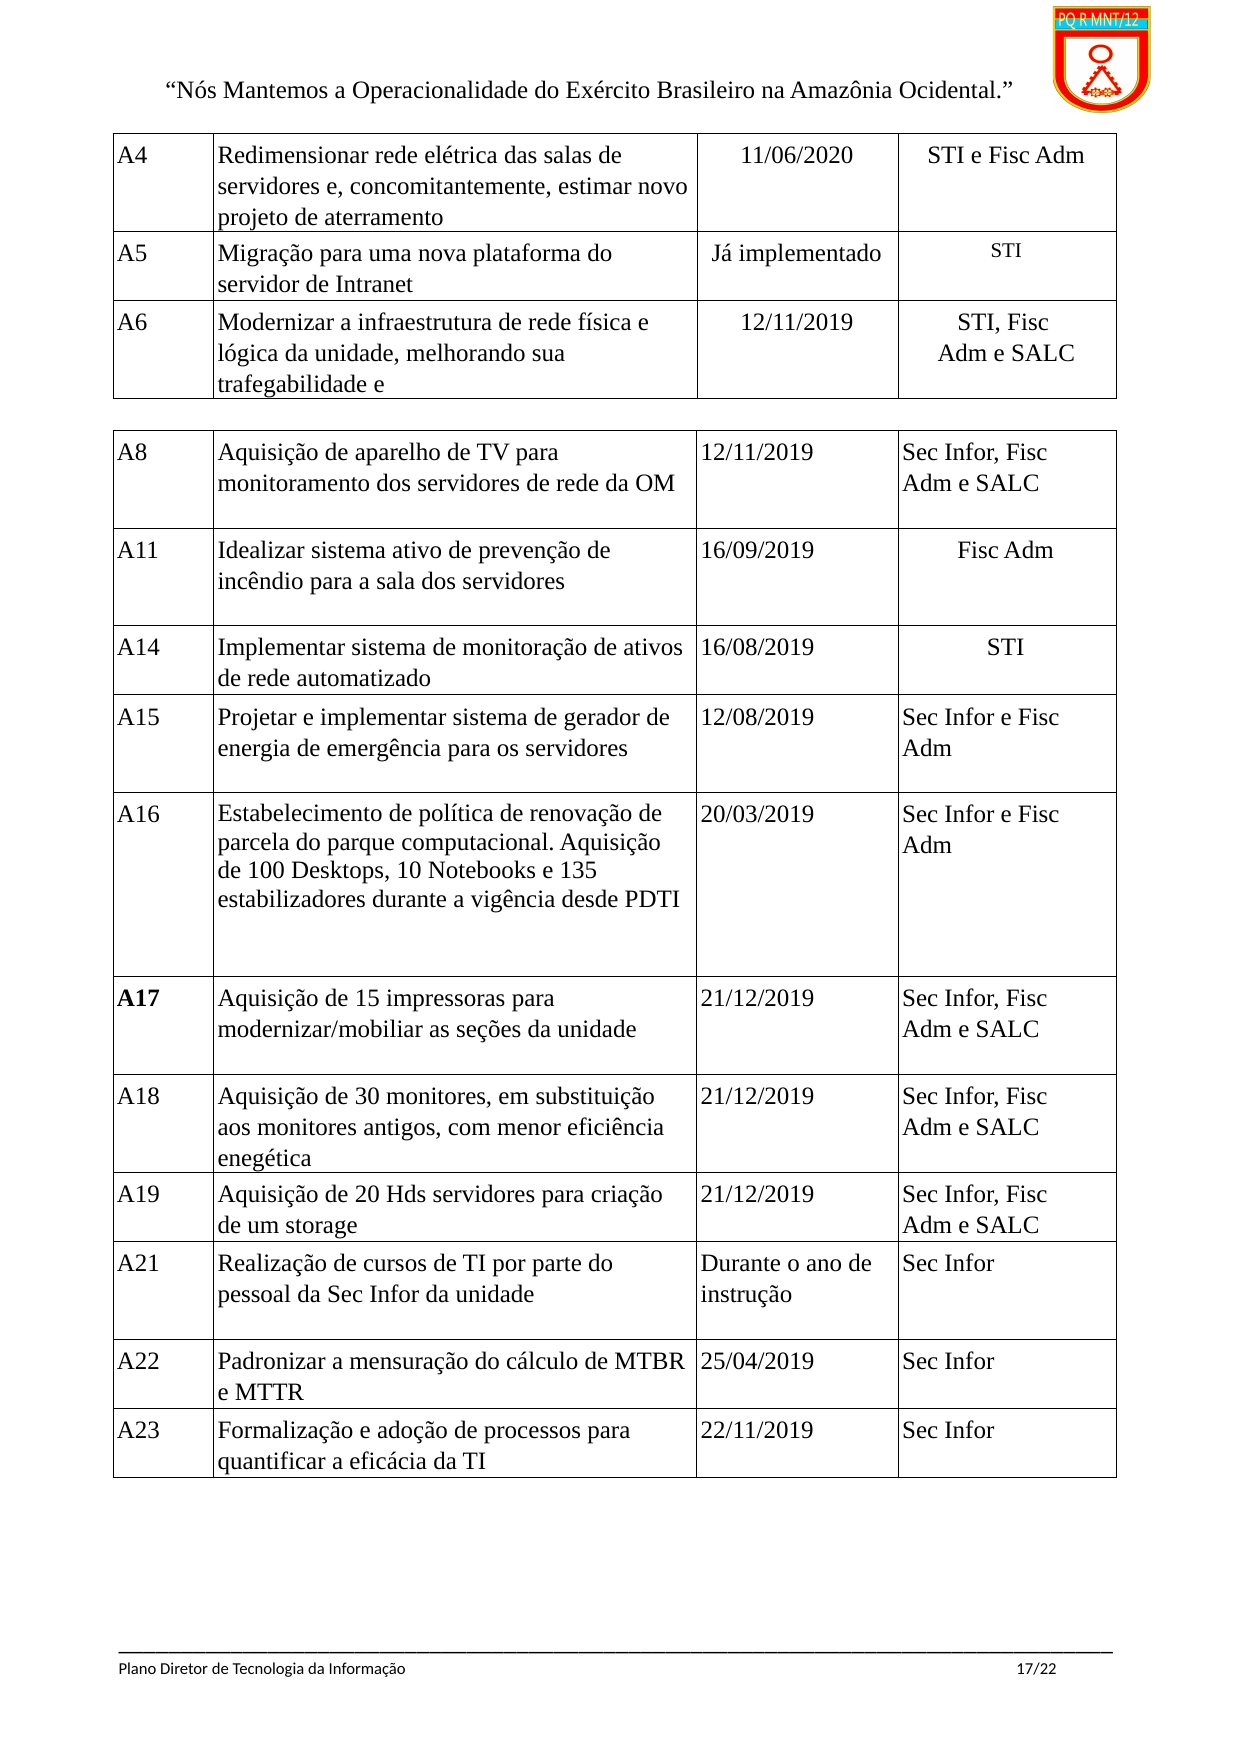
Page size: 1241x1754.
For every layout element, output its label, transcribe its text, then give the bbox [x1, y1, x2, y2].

table_cell 11/06/2020 [698, 134, 898, 231]
table_cell STI [899, 232, 1116, 300]
table_cell Projetar e implementar sistema de gerador de energia de emergência para os servidores [214, 695, 696, 792]
table_cell Formalização e adoção de processos para quantificar a eficácia da TI [214, 1409, 696, 1477]
table_cell A16 [114, 793, 213, 976]
table_cell Sec Infor [899, 1242, 1116, 1339]
table_cell A6 [114, 301, 213, 398]
table_cell A23 [114, 1409, 213, 1477]
table_cell Padronizar a mensuração do cálculo de MTBR e MTTR [214, 1340, 696, 1408]
table_cell 12/11/2019 [698, 301, 898, 398]
table_cell A17 [114, 977, 213, 1074]
table_cell Aquisição de 30 monitores, em substituição aos monitores antigos, com menor eficiência enegética [214, 1075, 696, 1172]
table_header 12/11/2019 [697, 431, 898, 527]
table_cell Aquisição de 15 impressoras para modernizar/mobiliar as seções da unidade [214, 977, 696, 1074]
table_cell Já implementado [698, 232, 898, 300]
table_cell Durante o ano de instrução [697, 1242, 898, 1339]
table_cell 21/12/2019 [697, 977, 898, 1074]
table_cell A5 [114, 232, 213, 300]
table_cell Sec Infor e Fisc Adm [899, 695, 1116, 792]
table_cell A22 [114, 1340, 213, 1408]
table_cell Estabelecimento de política de renovação de parcela do parque computacional. Aquisição de 100 Desktops, 10 Notebooks e 135 estabilizadores durante a vigência desde PDTI [214, 793, 696, 976]
table_cell A14 [114, 626, 213, 694]
table_cell 12/08/2019 [697, 695, 898, 792]
table_cell A11 [114, 529, 213, 625]
picture [1052, 6, 1151, 113]
table_cell 25/04/2019 [697, 1340, 898, 1408]
table_cell Redimensionar rede elétrica das salas de servidores e, concomitantemente, estimar novo projeto de aterramento [214, 134, 697, 231]
table_cell Modernizar a infraestrutura de rede física e lógica da unidade, melhorando sua trafegabilidade e [214, 301, 697, 398]
table_cell 20/03/2019 [697, 793, 898, 976]
table_cell A19 [114, 1173, 213, 1241]
table_cell Sec Infor, Fisc Adm e SALC [899, 977, 1116, 1074]
table_cell STI [899, 626, 1116, 694]
table_cell STI, Fisc Adm e SALC [899, 301, 1116, 398]
table_cell Realização de cursos de TI por parte do pessoal da Sec Infor da unidade [214, 1242, 696, 1339]
table_cell Sec Infor, Fisc Adm e SALC [899, 1173, 1116, 1241]
table_cell Idealizar sistema ativo de prevenção de incêndio para a sala dos servidores [214, 529, 696, 625]
table_cell STI e Fisc Adm [899, 134, 1116, 231]
table_cell Aquisição de 20 Hds servidores para criação de um storage [214, 1173, 696, 1241]
table_cell 16/08/2019 [697, 626, 898, 694]
table_cell Sec Infor, Fisc Adm e SALC [899, 1075, 1116, 1172]
table_cell A21 [114, 1242, 213, 1339]
table_cell Sec Infor [899, 1409, 1116, 1477]
table_cell A15 [114, 695, 213, 792]
table_cell 16/09/2019 [697, 529, 898, 625]
table_cell Fisc Adm [899, 529, 1116, 625]
table_cell 22/11/2019 [697, 1409, 898, 1477]
table_header Sec Infor, Fisc Adm e SALC [899, 431, 1116, 527]
table_cell Migração para uma nova plataforma do servidor de Intranet [214, 232, 697, 300]
table_cell Sec Infor e Fisc Adm [899, 793, 1116, 976]
table_cell 21/12/2019 [697, 1075, 898, 1172]
table_cell A18 [114, 1075, 213, 1172]
table_cell Implementar sistema de monitoração de ativos de rede automatizado [214, 626, 696, 694]
table_cell 21/12/2019 [697, 1173, 898, 1241]
table_header A8 [114, 431, 213, 527]
table_header Aquisição de aparelho de TV para monitoramento dos servidores de rede da OM [214, 431, 696, 527]
table_cell A4 [114, 134, 213, 231]
table_cell Sec Infor [899, 1340, 1116, 1408]
